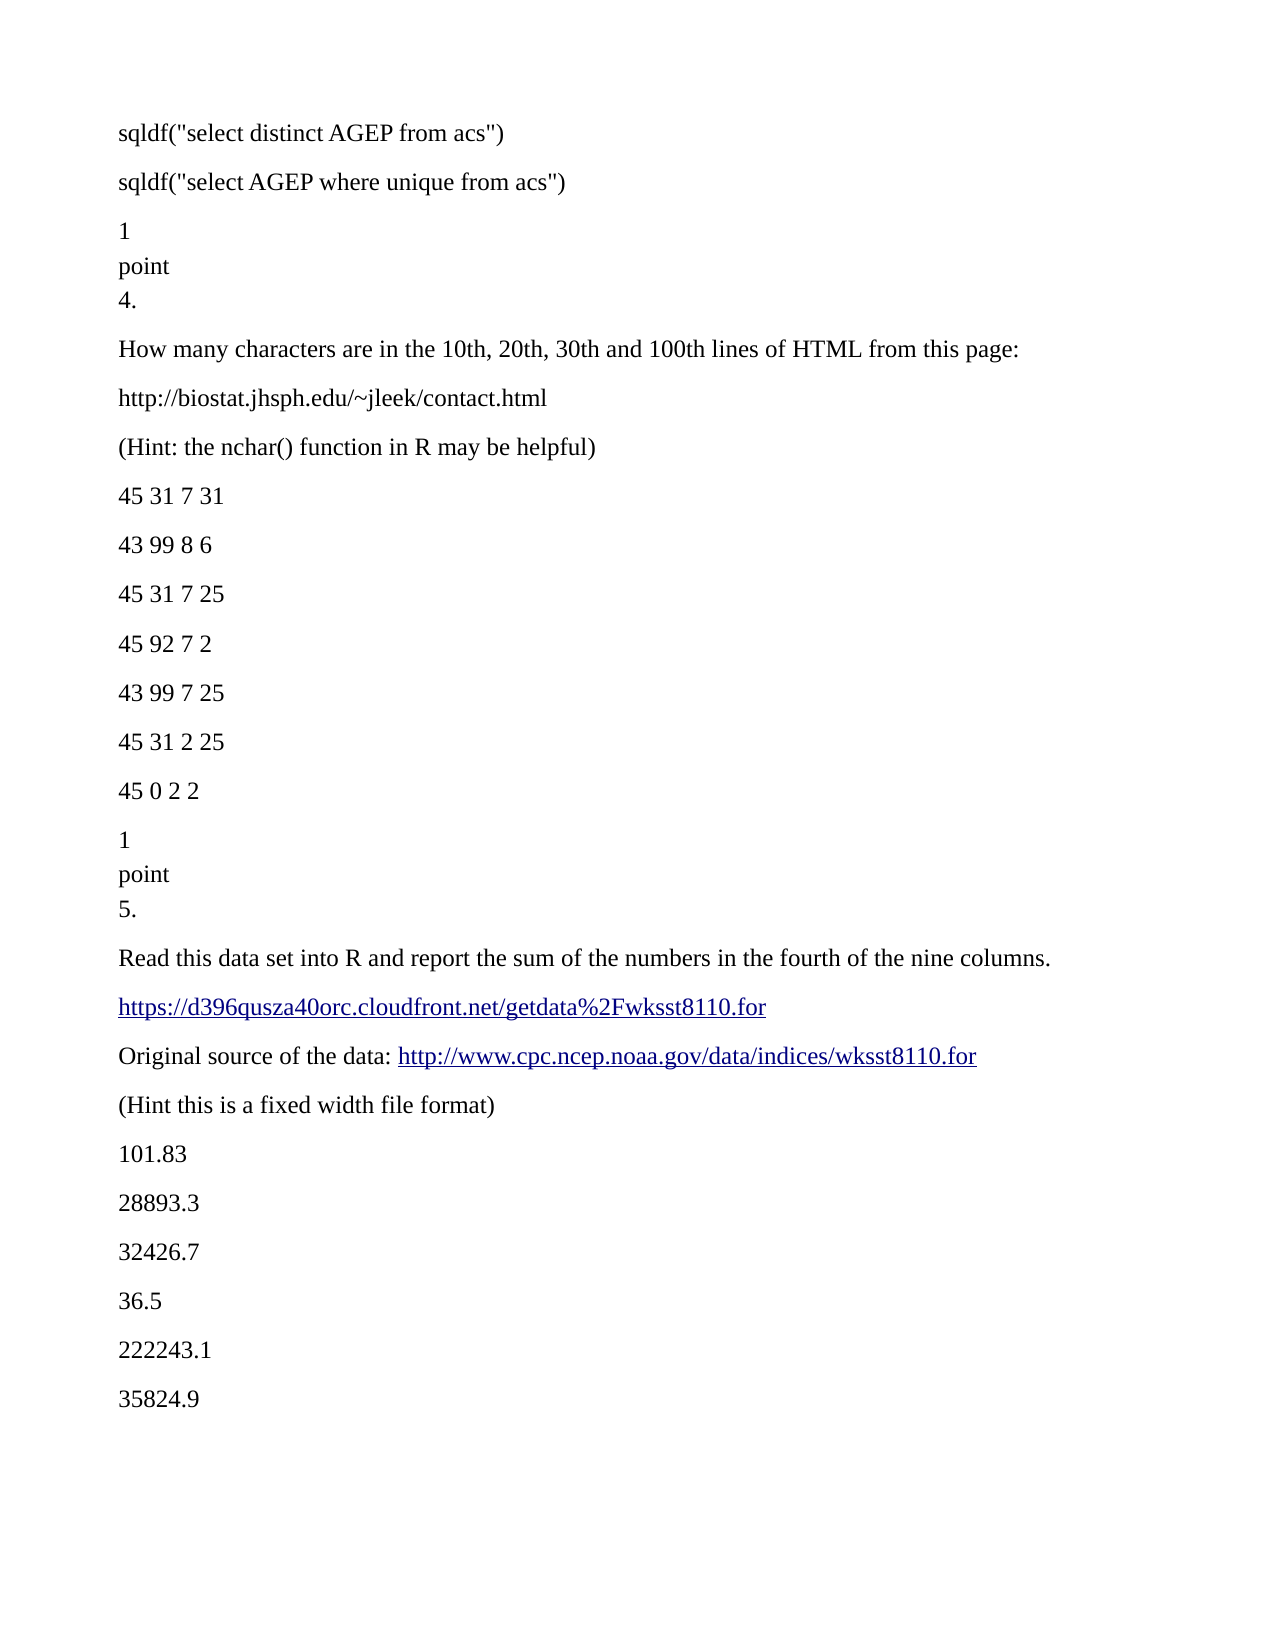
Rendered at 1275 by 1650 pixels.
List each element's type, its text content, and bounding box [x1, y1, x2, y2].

text https://d396qusza40orc.cloudfront.net/getdata%2Fwksst8110.for [118, 992, 1157, 1021]
text 45 31 7 31 [118, 481, 1157, 510]
text 45 92 7 2 [118, 629, 1157, 657]
text 101.83 [118, 1139, 1157, 1168]
text 4. [118, 285, 1157, 314]
text http://biostat.jhsph.edu/~jleek/contact.html [118, 383, 1157, 412]
text sqldf("select AGEP where unique from acs") [118, 167, 1157, 196]
text 5. [118, 894, 1157, 923]
text (Hint this is a fixed width file format) [118, 1090, 1157, 1119]
text 45 31 2 25 [118, 727, 1157, 756]
text 222243.1 [118, 1335, 1157, 1364]
text (Hint: the nchar() function in R may be helpful) [118, 432, 1157, 461]
text 35824.9 [118, 1384, 1157, 1413]
text 1 point [118, 825, 1157, 888]
text 45 0 2 2 [118, 776, 1157, 804]
text sqldf("select distinct AGEP from acs") [118, 118, 1157, 147]
text Read this data set into R and report the sum of the numbers in the fourth of the nine columns. [118, 943, 1157, 972]
text 43 99 7 25 [118, 678, 1157, 706]
text 1 point [118, 216, 1157, 279]
text 32426.7 [118, 1237, 1157, 1266]
text How many characters are in the 10th, 20th, 30th and 100th lines of HTML from this page: [118, 334, 1157, 363]
text 28893.3 [118, 1188, 1157, 1217]
text 43 99 8 6 [118, 531, 1157, 559]
text 36.5 [118, 1286, 1157, 1315]
text Original source of the data: http://www.cpc.ncep.noaa.gov/data/indices/wksst8110.for [118, 1041, 1157, 1070]
text 45 31 7 25 [118, 579, 1157, 608]
